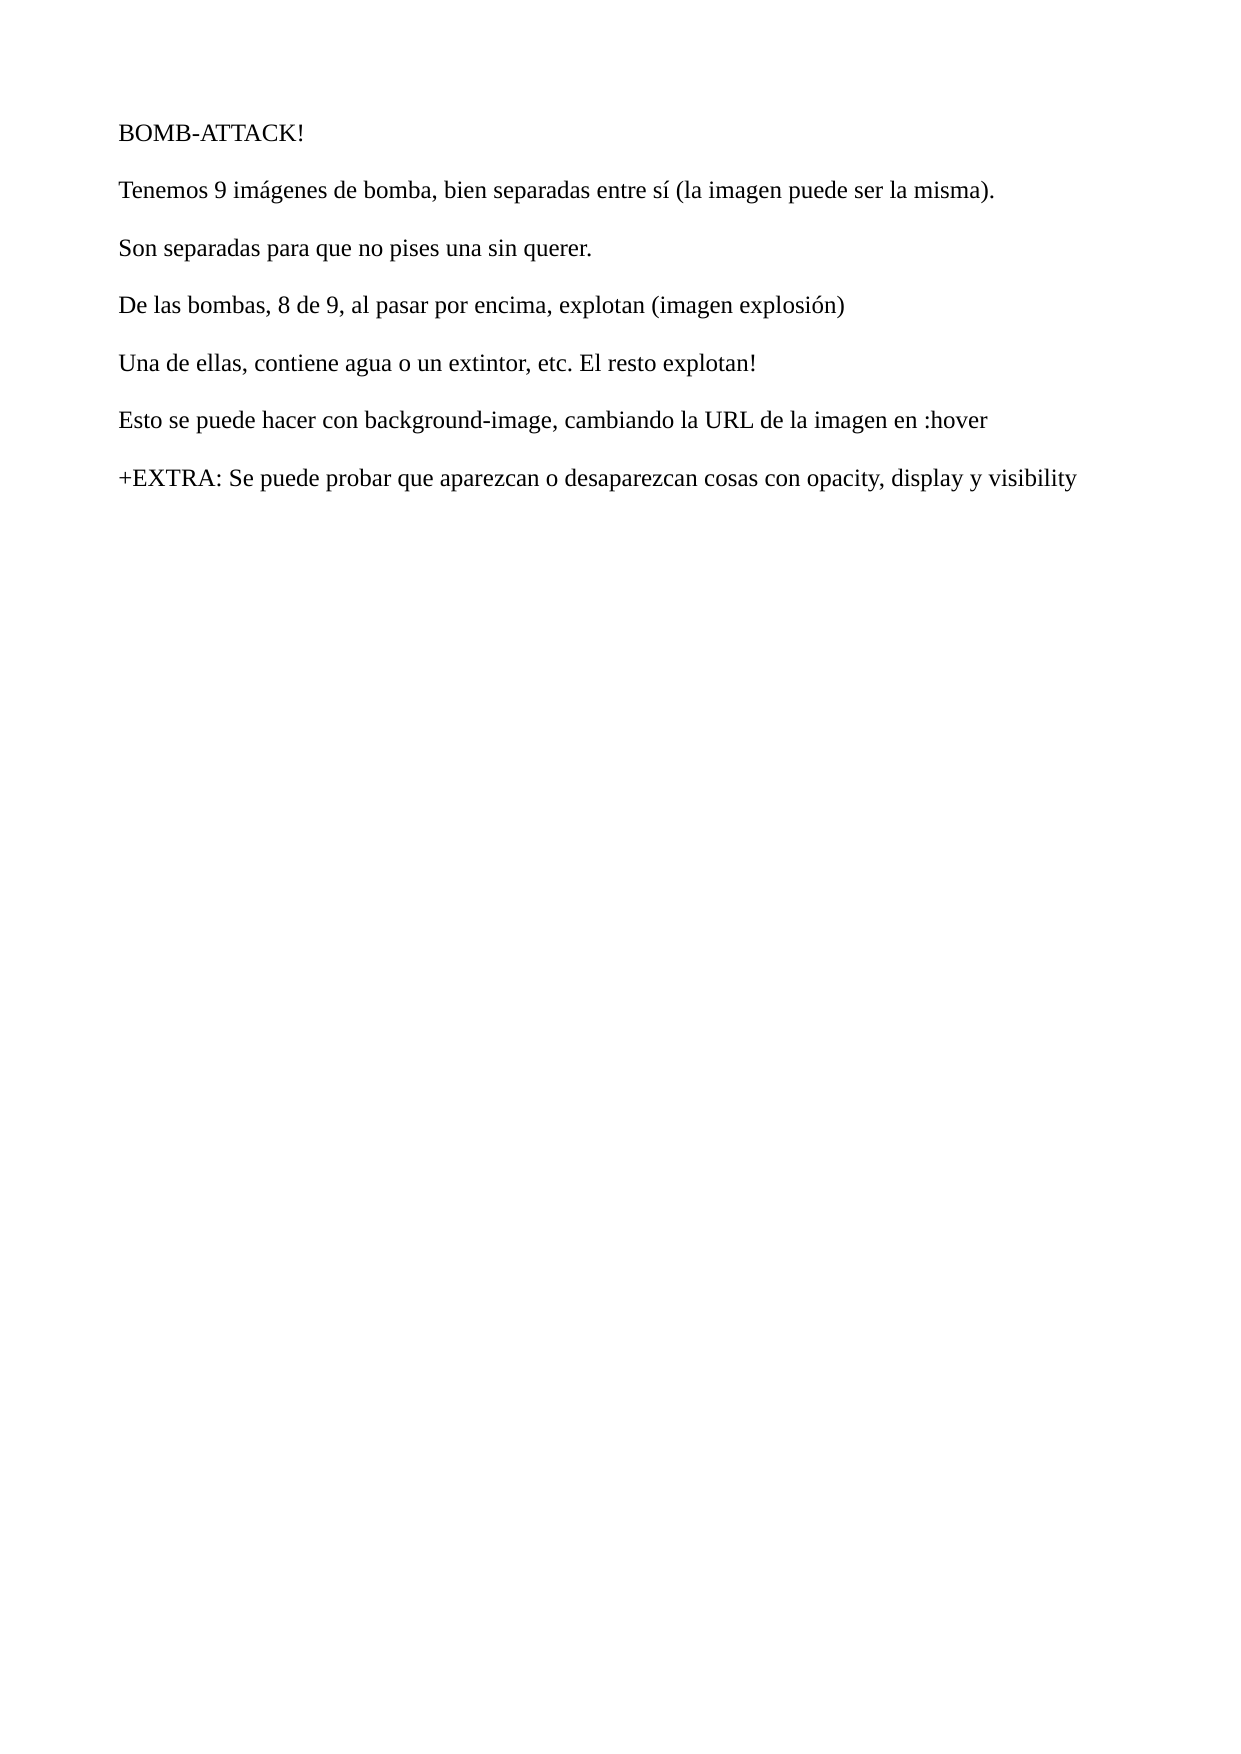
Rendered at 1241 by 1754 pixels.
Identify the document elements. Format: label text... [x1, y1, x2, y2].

text De las bombas, 8 de 9, al pasar por encima, explotan (imagen explosión) [118, 291, 1122, 319]
text +EXTRA: Se puede probar que aparezcan o desaparezcan cosas con opacity, display y visibility [118, 463, 1122, 492]
text Tenemos 9 imágenes de bomba, bien separadas entre sí (la imagen puede ser la misma). [118, 176, 1122, 204]
text Esto se puede hacer con background-image, cambiando la URL de la imagen en :hover [118, 406, 1122, 434]
text Son separadas para que no pises una sin querer. [118, 233, 1122, 262]
text BOMB-ATTACK! [118, 118, 1122, 147]
text Una de ellas, contiene agua o un extintor, etc. El resto explotan! [118, 348, 1122, 377]
